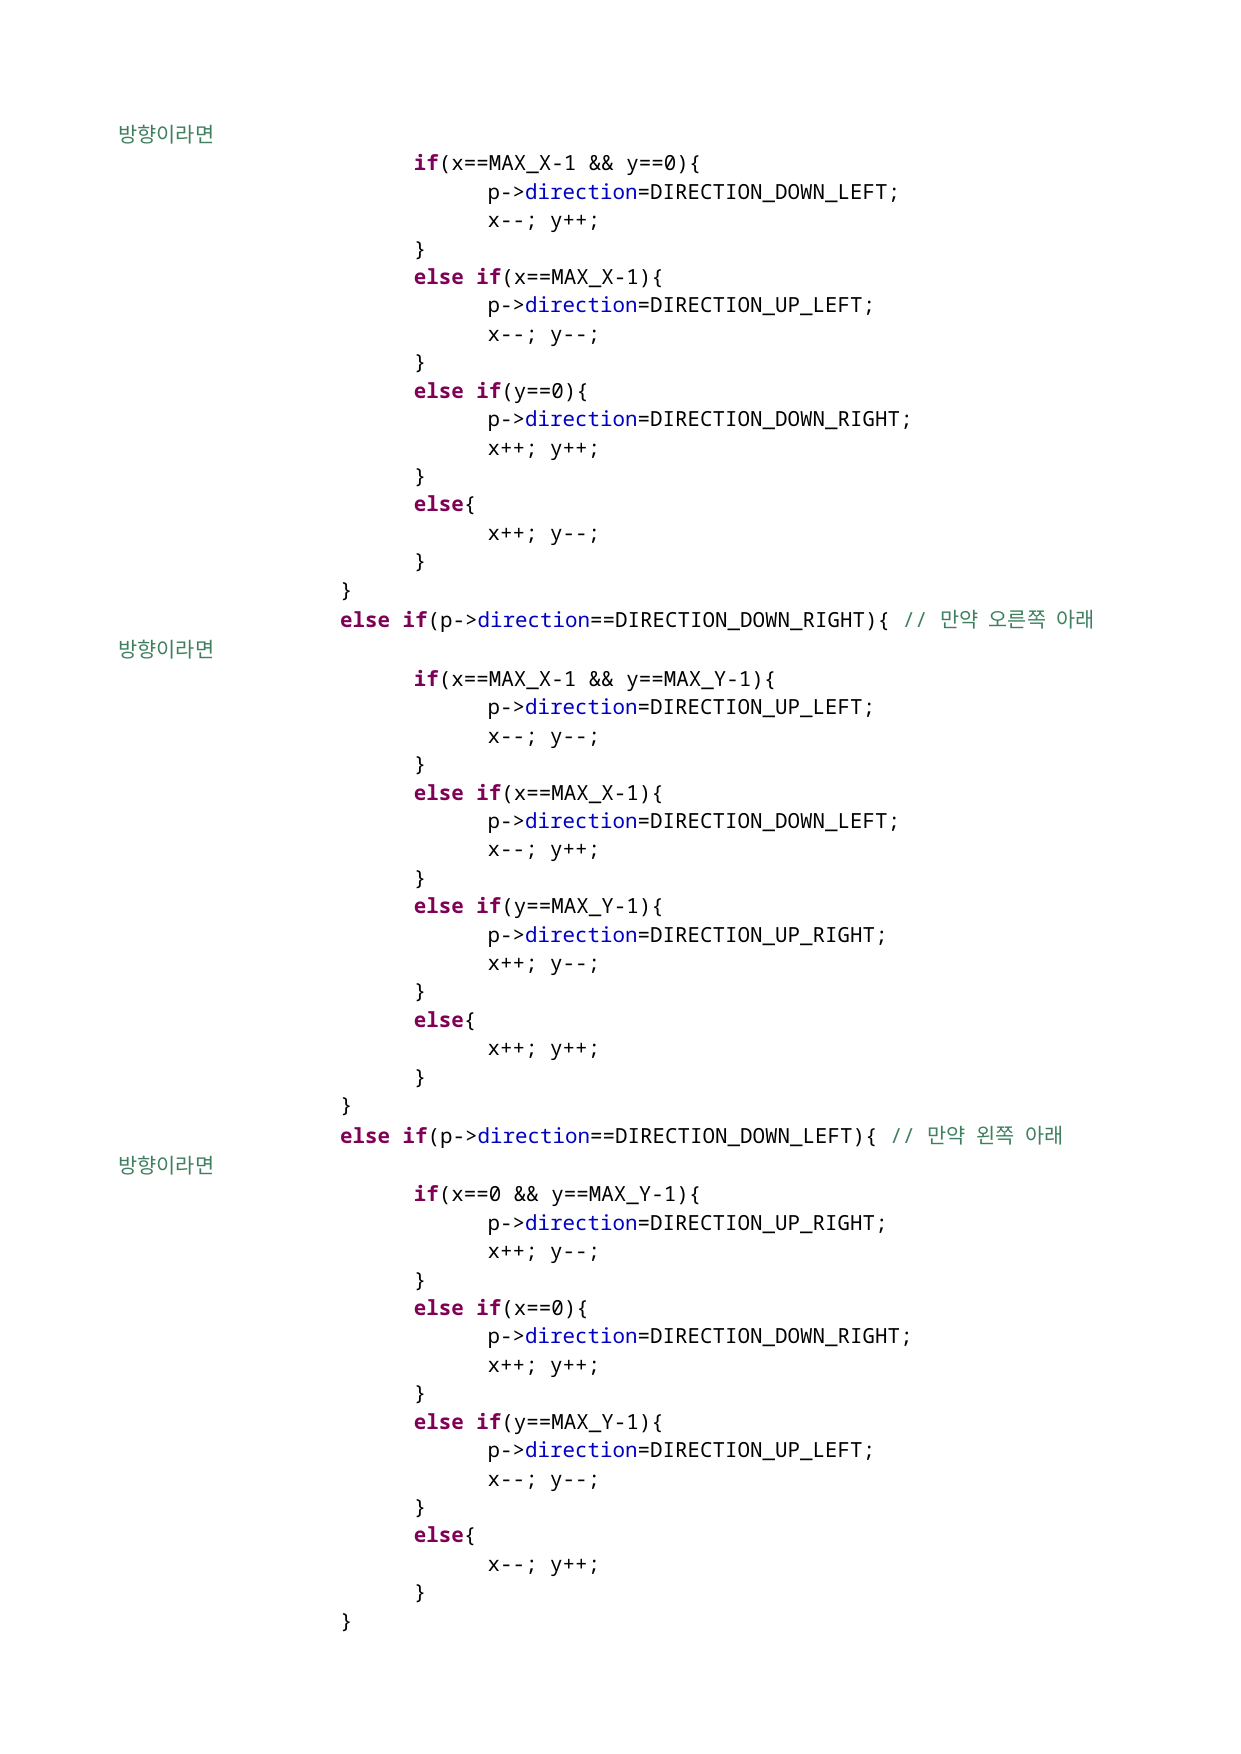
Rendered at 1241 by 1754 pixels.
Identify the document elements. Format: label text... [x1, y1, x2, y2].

text } [118, 1606, 1122, 1634]
text x++; y++; [118, 433, 1122, 461]
text if(x==MAX_X-1 && y==0){ [118, 148, 1122, 177]
text p->direction=DIRECTION_DOWN_LEFT; [118, 806, 1122, 834]
text p->direction=DIRECTION_UP_LEFT; [118, 291, 1122, 319]
text p->direction=DIRECTION_DOWN_RIGHT; [118, 404, 1122, 433]
text else if(y==MAX_Y-1){ [118, 1407, 1122, 1435]
text x--; y++; [118, 834, 1122, 863]
text x++; y++; [118, 1350, 1122, 1378]
text } [118, 1062, 1122, 1090]
text p->direction=DIRECTION_UP_LEFT; [118, 1435, 1122, 1464]
text x++; y--; [118, 518, 1122, 546]
text else if(x==0){ [118, 1293, 1122, 1322]
text } [118, 1492, 1122, 1521]
text x--; y++; [118, 1549, 1122, 1577]
text } [118, 1090, 1122, 1119]
text } [118, 977, 1122, 1005]
text 방향이라면 [118, 118, 1122, 148]
text x--; y--; [118, 319, 1122, 347]
text x++; y--; [118, 948, 1122, 977]
text } [118, 461, 1122, 489]
text else if(x==MAX_X-1){ [118, 778, 1122, 806]
text x--; y--; [118, 721, 1122, 749]
text else{ [118, 1005, 1122, 1033]
text } [118, 1378, 1122, 1407]
text } [118, 575, 1122, 603]
text else{ [118, 1521, 1122, 1549]
text p->direction=DIRECTION_UP_LEFT; [118, 692, 1122, 721]
text else{ [118, 489, 1122, 518]
text else if(p->direction==DIRECTION_DOWN_LEFT){ // 만약 왼쪽 아래 방향이라면 [118, 1119, 1122, 1179]
text else if(x==MAX_X-1){ [118, 262, 1122, 291]
text } [118, 347, 1122, 376]
text else if(y==0){ [118, 376, 1122, 404]
text p->direction=DIRECTION_DOWN_RIGHT; [118, 1322, 1122, 1350]
text p->direction=DIRECTION_DOWN_LEFT; [118, 177, 1122, 205]
text p->direction=DIRECTION_UP_RIGHT; [118, 1208, 1122, 1236]
text p->direction=DIRECTION_UP_RIGHT; [118, 920, 1122, 948]
text x++; y--; [118, 1236, 1122, 1265]
text if(x==MAX_X-1 && y==MAX_Y-1){ [118, 664, 1122, 692]
text x--; y++; [118, 205, 1122, 234]
text } [118, 1577, 1122, 1606]
text else if(p->direction==DIRECTION_DOWN_RIGHT){ // 만약 오른쪽 아래 방향이라면 [118, 603, 1122, 664]
text if(x==0 && y==MAX_Y-1){ [118, 1179, 1122, 1208]
text x++; y++; [118, 1033, 1122, 1062]
text } [118, 749, 1122, 778]
text } [118, 234, 1122, 262]
text } [118, 546, 1122, 575]
text } [118, 863, 1122, 891]
text else if(y==MAX_Y-1){ [118, 891, 1122, 920]
text x--; y--; [118, 1464, 1122, 1492]
text } [118, 1265, 1122, 1293]
